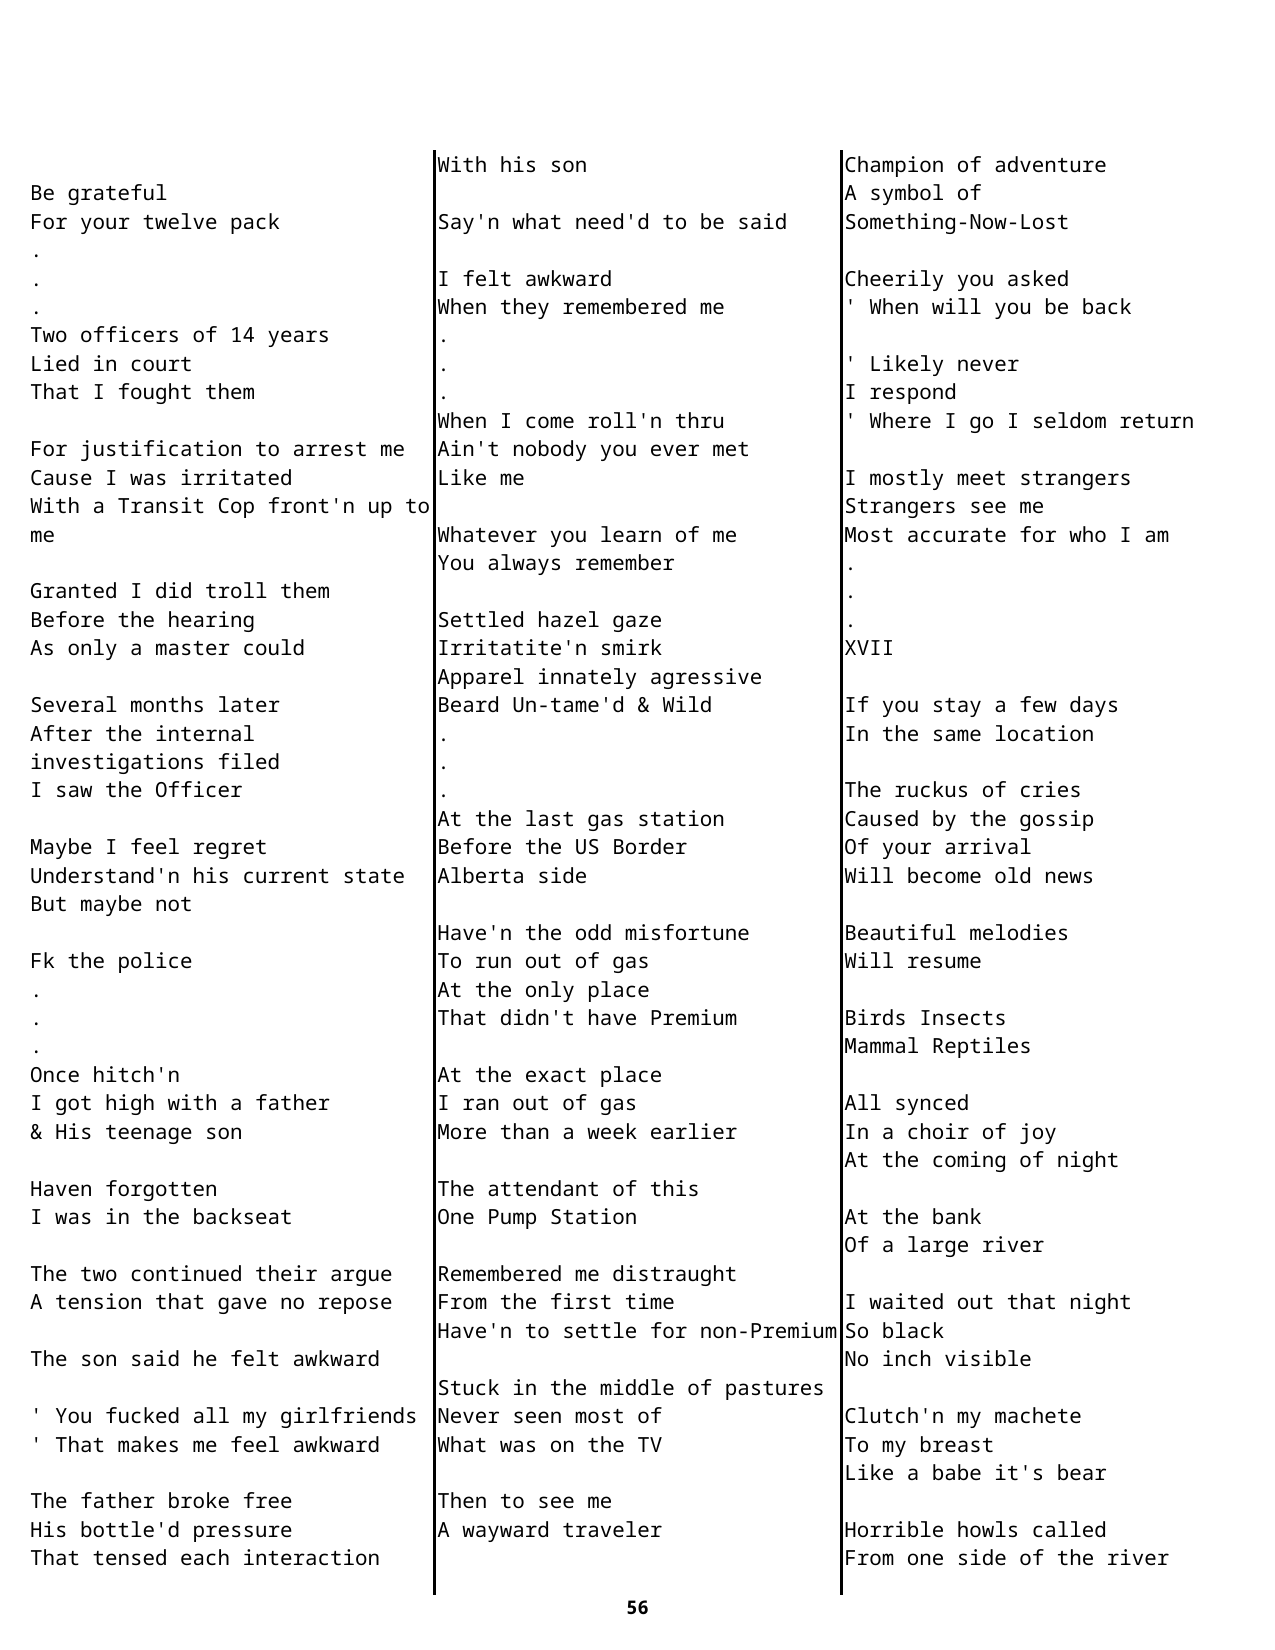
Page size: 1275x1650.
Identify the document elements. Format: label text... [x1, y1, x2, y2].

text After the internal investigations filed [30, 719, 431, 776]
text Granted I did troll them [30, 577, 431, 605]
text . [437, 776, 838, 804]
text The attendant of this [437, 1174, 838, 1202]
text Say'n what need'd to be said [437, 207, 838, 235]
text That didn't have Premium [437, 1003, 838, 1032]
text Before the US Border [437, 832, 838, 861]
text Caused by the gossip [844, 804, 1245, 832]
text In the same location [844, 719, 1245, 747]
text With a Transit Cop front'n up to me [30, 491, 431, 548]
text No inch visible [844, 1344, 1245, 1373]
text Clutch'n my machete [844, 1401, 1245, 1430]
text ' That makes me feel awkward [30, 1430, 431, 1458]
text I mostly meet strangers [844, 463, 1245, 491]
text Beard Un-tame'd & Wild [437, 690, 838, 719]
text For your twelve pack [30, 207, 431, 235]
text To run out of gas [437, 946, 838, 975]
text Like a babe it's bear [844, 1458, 1245, 1487]
text His bottle'd pressure [30, 1515, 431, 1543]
text The ruckus of cries [844, 776, 1245, 804]
text . [30, 292, 431, 321]
text Lied in court [30, 349, 431, 377]
text When they remembered me [437, 292, 838, 321]
text XVII [844, 633, 1245, 662]
text . [844, 548, 1245, 577]
text . [437, 349, 838, 377]
text ' When will you be back [844, 292, 1245, 321]
text Several months later [30, 690, 431, 719]
text ' Likely never [844, 349, 1245, 377]
text A symbol of [844, 178, 1245, 207]
text I was in the backseat [30, 1202, 431, 1231]
text Have'n to settle for non-Premium [437, 1316, 838, 1344]
text As only a master could [30, 633, 431, 662]
text From one side of the river [844, 1543, 1245, 1572]
text . [844, 605, 1245, 633]
text Of your arrival [844, 832, 1245, 861]
text I waited out that night [844, 1287, 1245, 1316]
text & His teenage son [30, 1117, 431, 1145]
text Champion of adventure [844, 150, 1245, 178]
text Whatever you learn of me [437, 520, 838, 548]
text To my breast [844, 1430, 1245, 1458]
text At the exact place [437, 1060, 838, 1088]
text Like me [437, 463, 838, 491]
text ' Where I go I seldom return [844, 406, 1245, 434]
text Haven forgotten [30, 1174, 431, 1202]
text . [30, 235, 431, 264]
text Before the hearing [30, 605, 431, 633]
text Be grateful [30, 178, 431, 207]
text . [844, 577, 1245, 605]
text I got high with a father [30, 1088, 431, 1117]
text A wayward traveler [437, 1515, 838, 1543]
text Never seen most of [437, 1401, 838, 1430]
text Once hitch'n [30, 1060, 431, 1088]
text One Pump Station [437, 1202, 838, 1231]
text . [437, 321, 838, 349]
text That I fought them [30, 377, 431, 406]
text What was on the TV [437, 1430, 838, 1458]
text So black [844, 1316, 1245, 1344]
text With his son [437, 150, 838, 178]
text Beautiful melodies [844, 918, 1245, 946]
text For justification to arrest me [30, 434, 431, 463]
text Cheerily you asked [844, 264, 1245, 292]
text . [437, 377, 838, 406]
text Something-Now-Lost [844, 207, 1245, 235]
text A tension that gave no repose [30, 1287, 431, 1316]
text At the bank [844, 1202, 1245, 1231]
text Strangers see me [844, 491, 1245, 520]
text More than a week earlier [437, 1117, 838, 1145]
text I saw the Officer [30, 776, 431, 804]
text Apparel innately agressive [437, 662, 838, 690]
text Most accurate for who I am [844, 520, 1245, 548]
text Two officers of 14 years [30, 321, 431, 349]
text Remembered me distraught [437, 1259, 838, 1287]
text Alberta side [437, 861, 838, 889]
text Stuck in the middle of pastures [437, 1373, 838, 1401]
text Ain't nobody you ever met [437, 434, 838, 463]
text You always remember [437, 548, 838, 577]
text If you stay a few days [844, 690, 1245, 719]
text At the last gas station [437, 804, 838, 832]
text Settled hazel gaze [437, 605, 838, 633]
text Mammal Reptiles [844, 1032, 1245, 1060]
text From the first time [437, 1287, 838, 1316]
text . [30, 975, 431, 1003]
text I felt awkward [437, 264, 838, 292]
text I ran out of gas [437, 1088, 838, 1117]
text Cause I was irritated [30, 463, 431, 491]
text Horrible howls called [844, 1515, 1245, 1543]
text In a choir of joy [844, 1117, 1245, 1145]
text That tensed each interaction [30, 1543, 431, 1572]
text When I come roll'n thru [437, 406, 838, 434]
text At the only place [437, 975, 838, 1003]
text Fk the police [30, 946, 431, 975]
text Irritatite'n smirk [437, 633, 838, 662]
text . [30, 1032, 431, 1060]
text Have'n the odd misfortune [437, 918, 838, 946]
text Maybe I feel regret [30, 832, 431, 861]
text Birds Insects [844, 1003, 1245, 1032]
text Will resume [844, 946, 1245, 975]
text The son said he felt awkward [30, 1344, 431, 1373]
text The father broke free [30, 1487, 431, 1515]
text I respond [844, 377, 1245, 406]
text At the coming of night [844, 1145, 1245, 1174]
text . [437, 747, 838, 776]
text The two continued their argue [30, 1259, 431, 1287]
text . [30, 264, 431, 292]
text . [437, 719, 838, 747]
text Then to see me [437, 1487, 838, 1515]
text But maybe not [30, 889, 431, 918]
text . [30, 1003, 431, 1032]
text Will become old news [844, 861, 1245, 889]
text ' You fucked all my girlfriends [30, 1401, 431, 1430]
text All synced [844, 1088, 1245, 1117]
text Understand'n his current state [30, 861, 431, 889]
text Of a large river [844, 1231, 1245, 1259]
